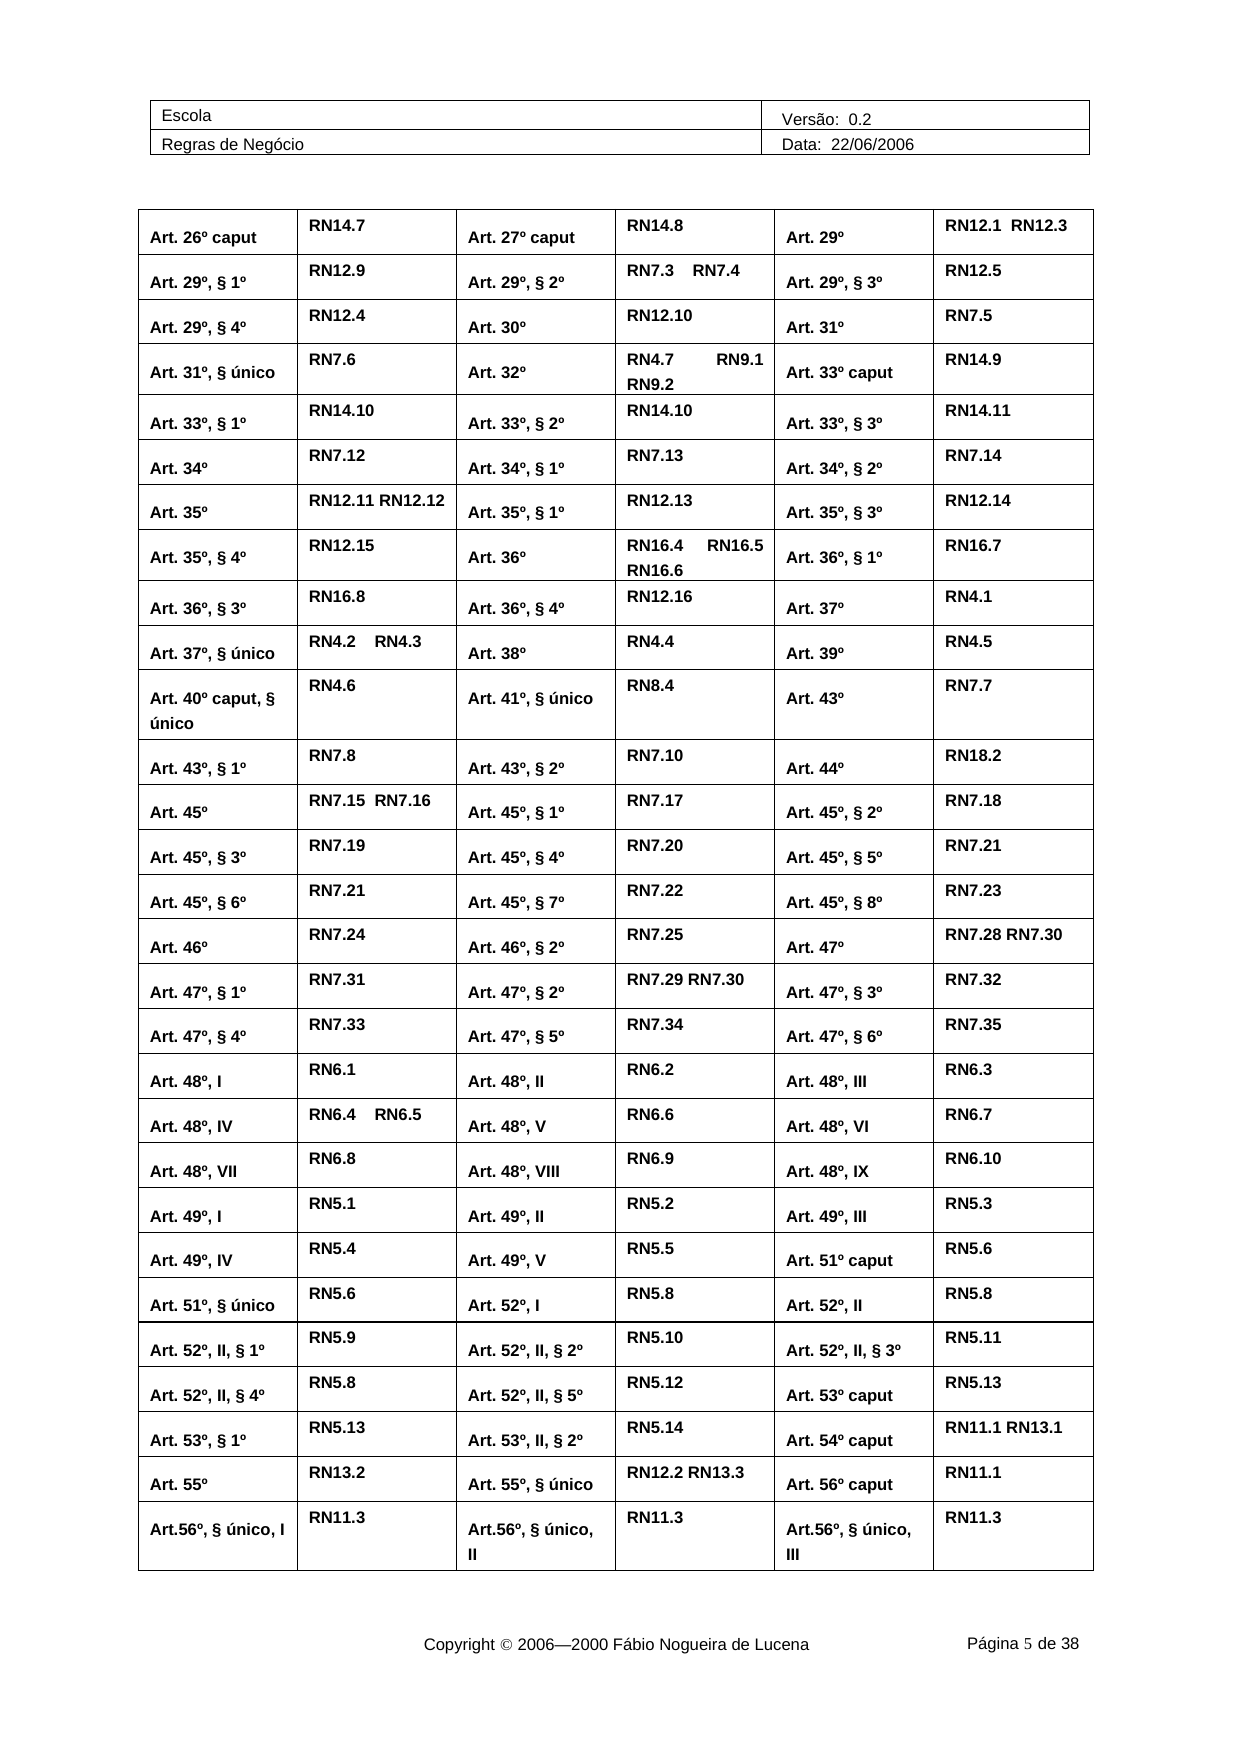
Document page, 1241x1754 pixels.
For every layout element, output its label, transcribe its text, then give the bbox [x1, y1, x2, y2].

table_cell Art. 52º, II [775, 1278, 933, 1321]
table_cell RN7.23 [934, 875, 1093, 918]
table_cell Art. 51º caput [775, 1233, 933, 1277]
table_cell Art. 47º, § 2º [457, 964, 615, 1008]
table_cell RN7.5 [934, 300, 1093, 343]
table_cell RN5.6 [934, 1233, 1093, 1277]
table_cell Art. 44º [775, 740, 933, 784]
table_cell RN12.14 [934, 485, 1093, 529]
table_cell RN7.28 RN7.30 [934, 919, 1093, 963]
table_cell Art. 51º, § único [139, 1278, 297, 1321]
table_cell RN7.13 [616, 440, 774, 484]
table_cell RN11.1 [934, 1457, 1093, 1501]
table_cell RN6.6 [616, 1099, 774, 1142]
table_cell Art. 32º [457, 344, 615, 394]
table_cell RN4.7 RN9.1 RN9.2 [616, 344, 774, 394]
table_cell Art. 46º [139, 919, 297, 963]
table_cell Art. 46º, § 2º [457, 919, 615, 963]
table_cell Art. 29º, § 1º [139, 255, 297, 298]
table_cell RN7.35 [934, 1009, 1093, 1053]
table_cell Art. 52º, II, § 5º [457, 1367, 615, 1411]
table_cell RN18.2 [934, 740, 1093, 784]
table_cell RN4.5 [934, 626, 1093, 669]
table_cell RN5.9 [298, 1323, 456, 1366]
table_cell Art. 31º [775, 300, 933, 343]
table_cell Art. 52º, II, § 1º [139, 1323, 297, 1366]
table_cell RN11.3 [616, 1502, 774, 1570]
table_cell RN7.33 [298, 1009, 456, 1053]
table_cell RN5.11 [934, 1323, 1093, 1366]
table_cell Art. 48º, I [139, 1054, 297, 1097]
table_cell Art. 38º [457, 626, 615, 669]
table_cell RN7.14 [934, 440, 1093, 484]
table_cell RN12.13 [616, 485, 774, 529]
table_cell Art. 41º, § único [457, 670, 615, 739]
table_cell Art. 52º, II, § 3º [775, 1323, 933, 1366]
table_cell Art.56º, § único, I [139, 1502, 297, 1570]
table_cell Art.56º, § único, II [457, 1502, 615, 1570]
table_cell RN7.21 [298, 875, 456, 918]
table_cell RN7.31 [298, 964, 456, 1008]
table_cell Art. 26º caput [139, 210, 297, 254]
table_cell RN13.2 [298, 1457, 456, 1501]
table_cell Art. 45º, § 2º [775, 785, 933, 829]
table_cell RN5.14 [616, 1412, 774, 1456]
table_cell Art. 48º, VI [775, 1099, 933, 1142]
table_cell RN4.4 [616, 626, 774, 669]
table_cell RN7.22 [616, 875, 774, 918]
table_cell Art. 47º, § 4º [139, 1009, 297, 1053]
table_cell RN7.17 [616, 785, 774, 829]
table_cell Art. 40º caput, § único [139, 670, 297, 739]
table_cell RN5.3 [934, 1188, 1093, 1232]
table_cell Art. 29º, § 4º [139, 300, 297, 343]
table_cell Art. 48º, III [775, 1054, 933, 1097]
table_cell RN7.3 RN7.4 [616, 255, 774, 298]
table_cell RN7.24 [298, 919, 456, 963]
table_cell Art. 36º, § 3º [139, 581, 297, 624]
table_cell RN11.3 [934, 1502, 1093, 1570]
table_cell Art. 49º, IV [139, 1233, 297, 1277]
table_cell RN14.11 [934, 395, 1093, 439]
table_cell RN5.8 [616, 1278, 774, 1321]
table_cell Art. 29º, § 2º [457, 255, 615, 298]
table_cell Art. 52º, II, § 4º [139, 1367, 297, 1411]
table_cell RN7.18 [934, 785, 1093, 829]
table_cell Art. 48º, VIII [457, 1143, 615, 1187]
table_cell Art. 54º caput [775, 1412, 933, 1456]
table_cell Art. 37º [775, 581, 933, 624]
table_cell RN5.2 [616, 1188, 774, 1232]
table_cell RN12.2 RN13.3 [616, 1457, 774, 1501]
table_cell Art. 48º, II [457, 1054, 615, 1097]
table_cell RN7.25 [616, 919, 774, 963]
table_cell Art. 49º, III [775, 1188, 933, 1232]
table_cell RN5.4 [298, 1233, 456, 1277]
table_cell Art. 30º [457, 300, 615, 343]
table_cell RN4.6 [298, 670, 456, 739]
table_cell RN12.16 [616, 581, 774, 624]
table_cell RN7.21 [934, 830, 1093, 873]
table_cell RN11.1 RN13.1 [934, 1412, 1093, 1456]
table_cell RN12.1 RN12.3 [934, 210, 1093, 254]
table_cell Art. 45º, § 3º [139, 830, 297, 873]
table_cell Art. 36º, § 4º [457, 581, 615, 624]
table_cell RN7.15 RN7.16 [298, 785, 456, 829]
table_cell Art. 45º, § 5º [775, 830, 933, 873]
table_cell RN6.9 [616, 1143, 774, 1187]
table_cell RN14.8 [616, 210, 774, 254]
table_cell Art. 35º [139, 485, 297, 529]
table_cell RN5.5 [616, 1233, 774, 1277]
table_cell RN7.7 [934, 670, 1093, 739]
table_cell Art. 36º, § 1º [775, 530, 933, 580]
table_cell Art. 45º, § 7º [457, 875, 615, 918]
table_cell RN14.7 [298, 210, 456, 254]
table_cell RN12.11 RN12.12 [298, 485, 456, 529]
table_cell RN7.29 RN7.30 [616, 964, 774, 1008]
table_cell Art. 53º, II, § 2º [457, 1412, 615, 1456]
table_cell RN6.8 [298, 1143, 456, 1187]
table_cell Art. 45º [139, 785, 297, 829]
table_cell RN14.10 [616, 395, 774, 439]
table_cell Art.56º, § único, III [775, 1502, 933, 1570]
table_cell Art. 45º, § 8º [775, 875, 933, 918]
table_cell Art. 48º, IX [775, 1143, 933, 1187]
table_cell Art. 29º, § 3º [775, 255, 933, 298]
table_cell RN12.10 [616, 300, 774, 343]
table_cell Art. 49º, V [457, 1233, 615, 1277]
table_cell Art. 31º, § único [139, 344, 297, 394]
table_cell RN7.19 [298, 830, 456, 873]
table_cell Art. 47º, § 1º [139, 964, 297, 1008]
table_cell RN6.10 [934, 1143, 1093, 1187]
table_cell Art. 47º, § 5º [457, 1009, 615, 1053]
table_cell RN16.4 RN16.5 RN16.6 [616, 530, 774, 580]
table_cell Art. 33º, § 2º [457, 395, 615, 439]
table_cell RN5.8 [934, 1278, 1093, 1321]
table_cell Art. 33º, § 3º [775, 395, 933, 439]
table_cell Art. 56º caput [775, 1457, 933, 1501]
table_cell Art. 33º, § 1º [139, 395, 297, 439]
table_cell RN7.6 [298, 344, 456, 394]
table_cell RN16.8 [298, 581, 456, 624]
table_cell RN12.9 [298, 255, 456, 298]
table_cell RN5.12 [616, 1367, 774, 1411]
table_cell Art. 45º, § 1º [457, 785, 615, 829]
table_cell Art. 33º caput [775, 344, 933, 394]
table_cell RN6.1 [298, 1054, 456, 1097]
table_cell RN11.3 [298, 1502, 456, 1570]
table_cell RN5.13 [298, 1412, 456, 1456]
table_cell Art. 36º [457, 530, 615, 580]
table_cell Art. 29º [775, 210, 933, 254]
table_cell Art. 47º [775, 919, 933, 963]
table_cell RN14.10 [298, 395, 456, 439]
table_cell Art. 39º [775, 626, 933, 669]
table_cell Art. 48º, VII [139, 1143, 297, 1187]
table_cell RN12.4 [298, 300, 456, 343]
table_cell Art. 35º, § 3º [775, 485, 933, 529]
table_cell Art. 45º, § 6º [139, 875, 297, 918]
table_cell RN12.5 [934, 255, 1093, 298]
table_cell Art. 52º, II, § 2º [457, 1323, 615, 1366]
table_cell RN5.1 [298, 1188, 456, 1232]
table_cell RN8.4 [616, 670, 774, 739]
table_cell Art. 49º, II [457, 1188, 615, 1232]
table_cell RN4.2 RN4.3 [298, 626, 456, 669]
table_cell Art. 34º, § 1º [457, 440, 615, 484]
table_cell Art. 43º [775, 670, 933, 739]
table_cell RN12.15 [298, 530, 456, 580]
table_cell Art. 27º caput [457, 210, 615, 254]
table_cell Art. 55º, § único [457, 1457, 615, 1501]
table_cell RN7.8 [298, 740, 456, 784]
table_cell RN6.2 [616, 1054, 774, 1097]
table_cell Art. 47º, § 6º [775, 1009, 933, 1053]
table_cell Art. 35º, § 4º [139, 530, 297, 580]
table_cell RN7.10 [616, 740, 774, 784]
table_cell Art. 48º, V [457, 1099, 615, 1142]
table_cell Art. 53º, § 1º [139, 1412, 297, 1456]
table_cell RN16.7 [934, 530, 1093, 580]
table_cell Art. 37º, § único [139, 626, 297, 669]
table_cell Art. 34º [139, 440, 297, 484]
table_cell RN5.6 [298, 1278, 456, 1321]
table_cell RN7.32 [934, 964, 1093, 1008]
table_cell RN6.7 [934, 1099, 1093, 1142]
table_cell RN6.4 RN6.5 [298, 1099, 456, 1142]
table_cell Art. 34º, § 2º [775, 440, 933, 484]
table_cell Art. 43º, § 1º [139, 740, 297, 784]
table_cell Art. 52º, I [457, 1278, 615, 1321]
table_cell RN6.3 [934, 1054, 1093, 1097]
table_cell Art. 49º, I [139, 1188, 297, 1232]
table_cell RN14.9 [934, 344, 1093, 394]
table_cell Art. 35º, § 1º [457, 485, 615, 529]
table_cell RN5.10 [616, 1323, 774, 1366]
table_cell Art. 55º [139, 1457, 297, 1501]
table_cell RN5.8 [298, 1367, 456, 1411]
table_cell RN7.20 [616, 830, 774, 873]
table_cell RN4.1 [934, 581, 1093, 624]
table_cell RN5.13 [934, 1367, 1093, 1411]
table_cell RN7.12 [298, 440, 456, 484]
table_cell Art. 45º, § 4º [457, 830, 615, 873]
table_cell Art. 43º, § 2º [457, 740, 615, 784]
table_cell RN7.34 [616, 1009, 774, 1053]
table_cell Art. 47º, § 3º [775, 964, 933, 1008]
table_cell Art. 53º caput [775, 1367, 933, 1411]
table_cell Art. 48º, IV [139, 1099, 297, 1142]
